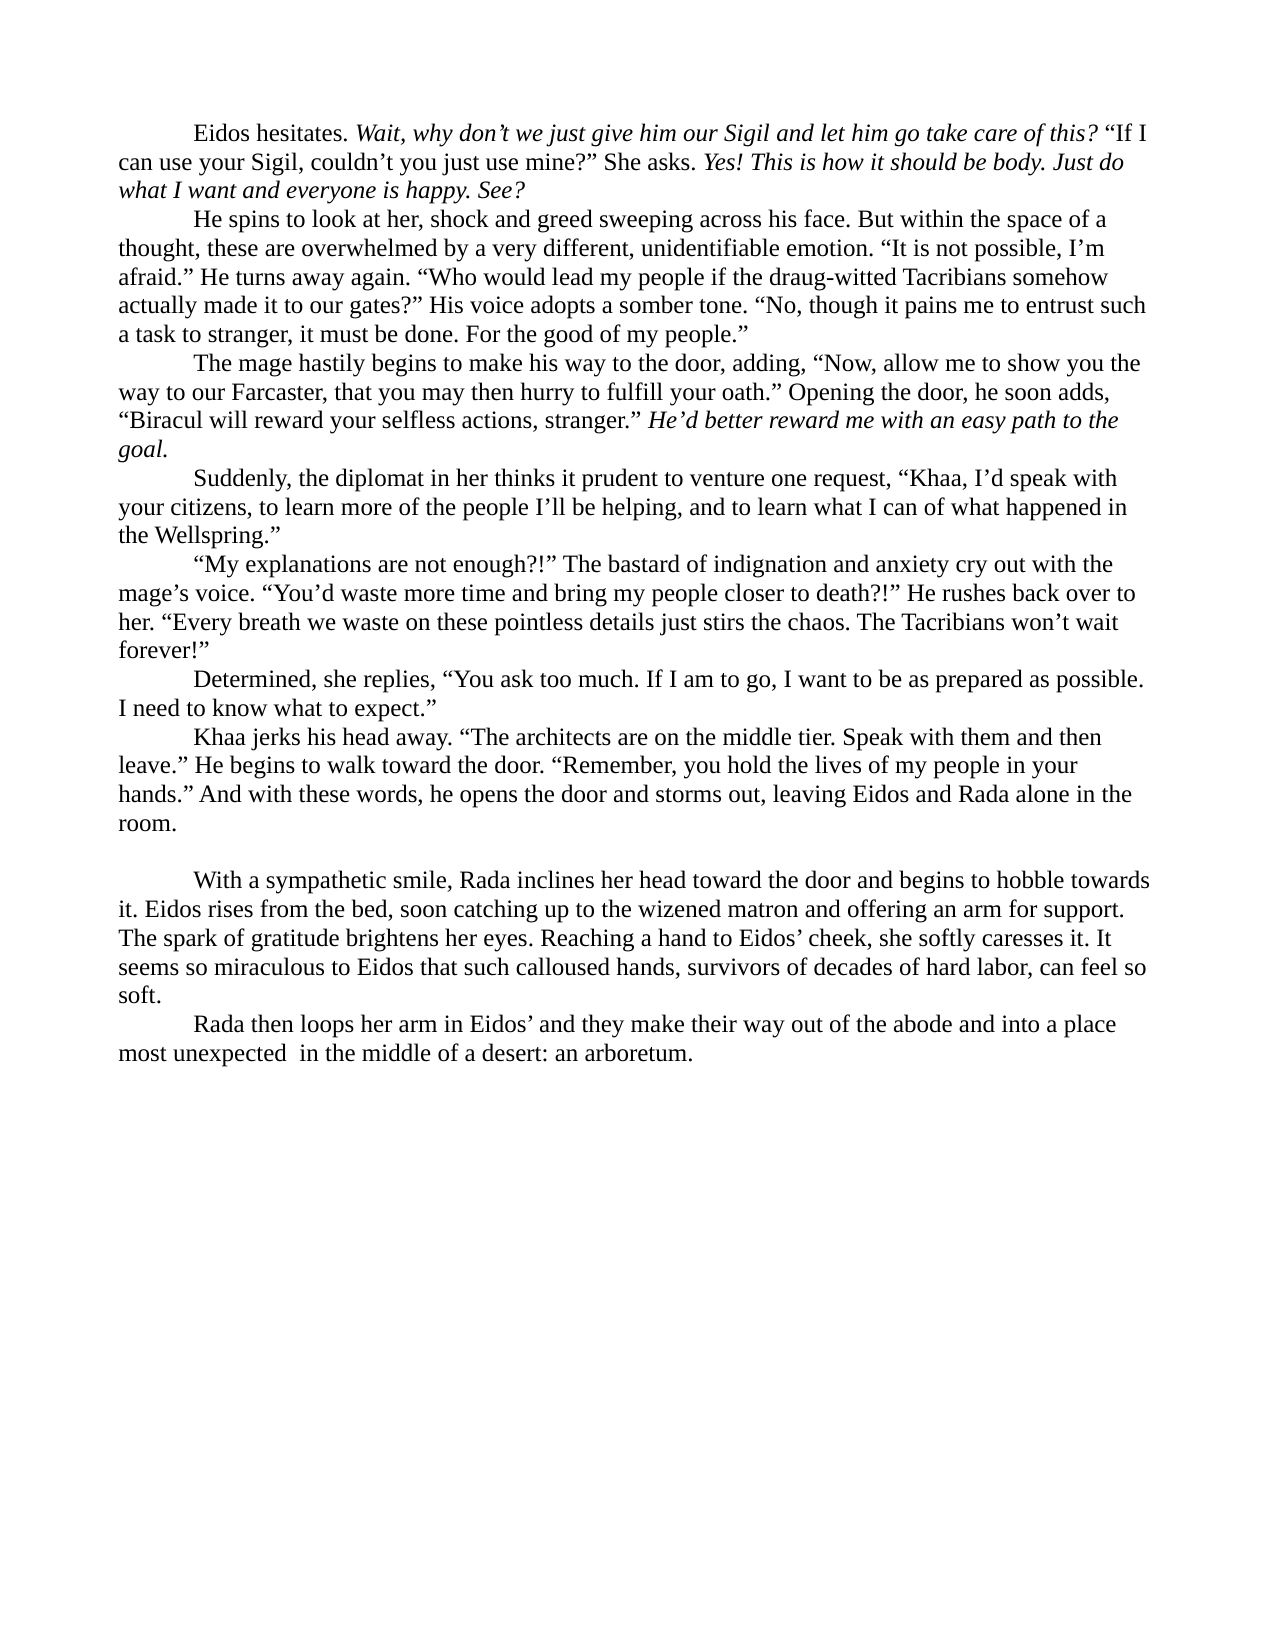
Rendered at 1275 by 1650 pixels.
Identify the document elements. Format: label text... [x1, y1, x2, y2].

text With a sympathetic smile, Rada inclines her head toward the door and begins to hobble towards it. Eidos rises from the bed, soon catching up to the wizened matron and offering an arm for support. The spark of gratitude brightens her eyes. Reaching a hand to Eidos’ cheek, she softly caresses it. It seems so miraculous to Eidos that such calloused hands, survivors of decades of hard labor, can feel so soft. [118, 866, 1157, 1009]
text The mage hastily begins to make his way to the door, adding, “Now, allow me to show you the way to our Farcaster, that you may then hurry to fulfill your oath.” Opening the door, he soon adds, “Biracul will reward your selfless actions, stranger.” He’d better reward me with an easy path to the goal. [118, 348, 1157, 463]
text He spins to look at her, shock and greed sweeping across his face. But within the space of a thought, these are overwhelmed by a very different, unidentifiable emotion. “It is not possible, I’m afraid.” He turns away again. “Who would lead my people if the draug-witted Tacribians somehow actually made it to our gates?” His voice adopts a somber tone. “No, though it pains me to entrust such a task to stranger, it must be done. For the good of my people.” [118, 204, 1157, 348]
text Suddenly, the diplomat in her thinks it prudent to venture one request, “Khaa, I’d speak with your citizens, to learn more of the people I’ll be helping, and to learn what I can of what happened in the Wellspring.” [118, 463, 1157, 549]
text Khaa jerks his head away. “The architects are on the middle tier. Speak with them and then leave.” He begins to walk toward the door. “Remember, you hold the lives of my people in your hands.” And with these words, he opens the door and storms out, leaving Eidos and Rada alone in the room. [118, 722, 1157, 837]
text Determined, she replies, “You ask too much. If I am to go, I want to be as prepared as possible. I need to know what to expect.” [118, 664, 1157, 722]
text Eidos hesitates. Wait, why don’t we just give him our Sigil and let him go take care of this? “If I can use your Sigil, couldn’t you just use mine?” She asks. Yes! This is how it should be body. Just do what I want and everyone is happy. See? [118, 118, 1157, 204]
text Rada then loops her arm in Eidos’ and they make their way out of the abode and into a place most unexpected in the middle of a desert: an arboretum. [118, 1009, 1157, 1067]
text “My explanations are not enough?!” The bastard of indignation and anxiety cry out with the mage’s voice. “You’d waste more time and bring my people closer to death?!” He rushes back over to her. “Every breath we waste on these pointless details just stirs the chaos. The Tacribians won’t wait forever!” [118, 549, 1157, 664]
